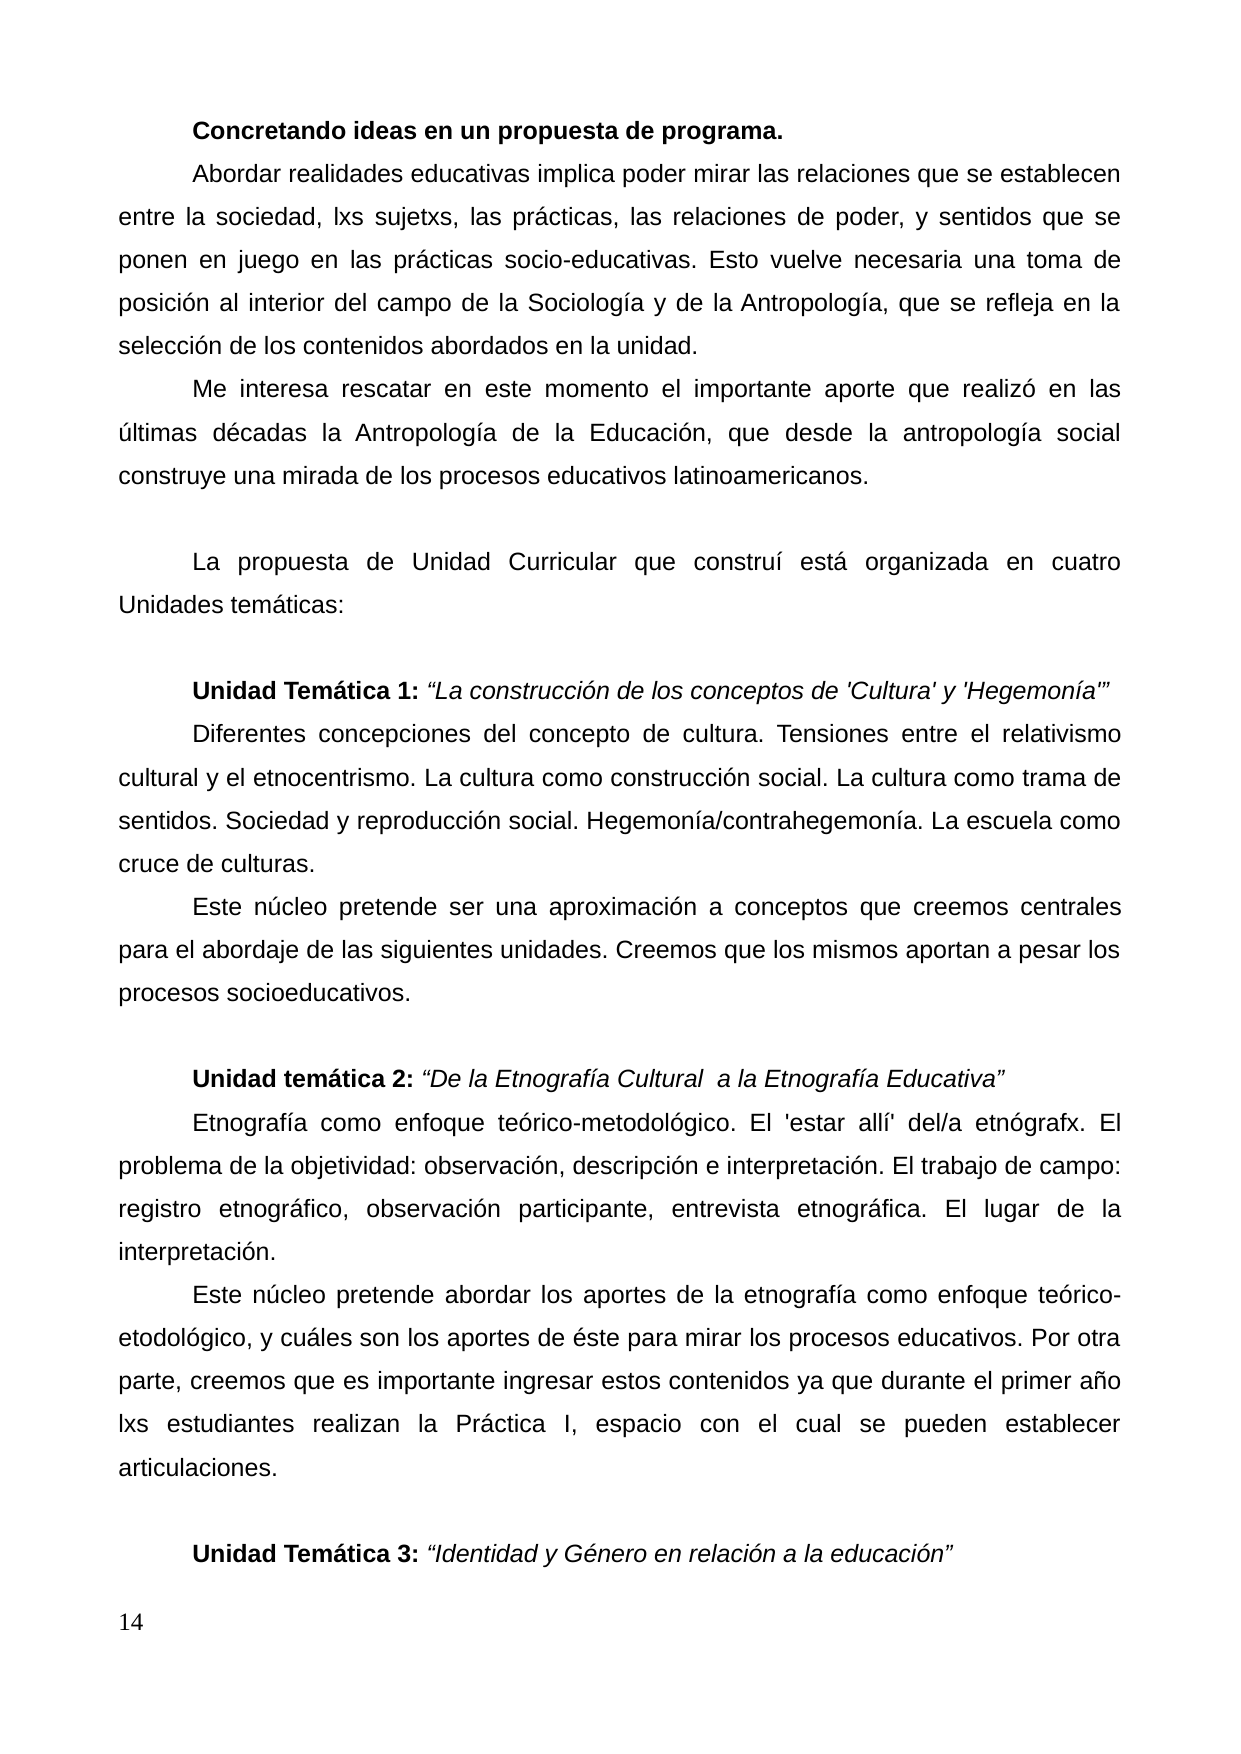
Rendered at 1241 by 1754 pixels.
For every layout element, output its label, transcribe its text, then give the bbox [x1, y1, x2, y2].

text Unidad Temática 3: “Identidad y Género en relación a la educación” [118, 1539, 1123, 1567]
text Este núcleo pretende abordar los aportes de la etnografía como enfoque teórico-etodológico, y cuáles son los aportes de éste para mirar los procesos educativos. Por otra parte, creemos que es importante ingresar estos contenidos ya que durante el primer año lxs estudiantes realizan la Práctica I, espacio con el cual se pueden establecer articulaciones. [118, 1280, 1123, 1481]
text Etnografía como enfoque teórico-metodológico. El 'estar allí' del/a etnógrafx. El problema de la objetividad: observación, descripción e interpretación. El trabajo de campo: registro etnográfico, observación participante, entrevista etnográfica. El lugar de la interpretación. [118, 1107, 1123, 1266]
text Concretando ideas en un propuesta de programa. [118, 116, 1123, 144]
text Diferentes concepciones del concepto de cultura. Tensiones entre el relativismo cultural y el etnocentrismo. La cultura como construcción social. La cultura como trama de sentidos. Sociedad y reproducción social. Hegemonía/contrahegemonía. La escuela como cruce de culturas. [118, 719, 1123, 877]
text La propuesta de Unidad Curricular que construí está organizada en cuatro Unidades temáticas: [118, 547, 1123, 619]
text Este núcleo pretende ser una aproximación a conceptos que creemos centrales para el abordaje de las siguientes unidades. Creemos que los mismos aportan a pesar los procesos socioeducativos. [118, 892, 1123, 1007]
text Unidad temática 2: “De la Etnografía Cultural a la Etnografía Educativa” [118, 1064, 1123, 1093]
text Abordar realidades educativas implica poder mirar las relaciones que se establecen entre la sociedad, lxs sujetxs, las prácticas, las relaciones de poder, y sentidos que se ponen en juego en las prácticas socio-educativas. Esto vuelve necesaria una toma de posición al interior del campo de la Sociología y de la Antropología, que se refleja en la selección de los contenidos abordados en la unidad. [118, 159, 1123, 360]
text Unidad Temática 1: “La construcción de los conceptos de 'Cultura' y 'Hegemonía'” [118, 676, 1123, 705]
text Me interesa rescatar en este momento el importante aporte que realizó en las últimas décadas la Antropología de la Educación, que desde la antropología social construye una mirada de los procesos educativos latinoamericanos. [118, 374, 1123, 489]
